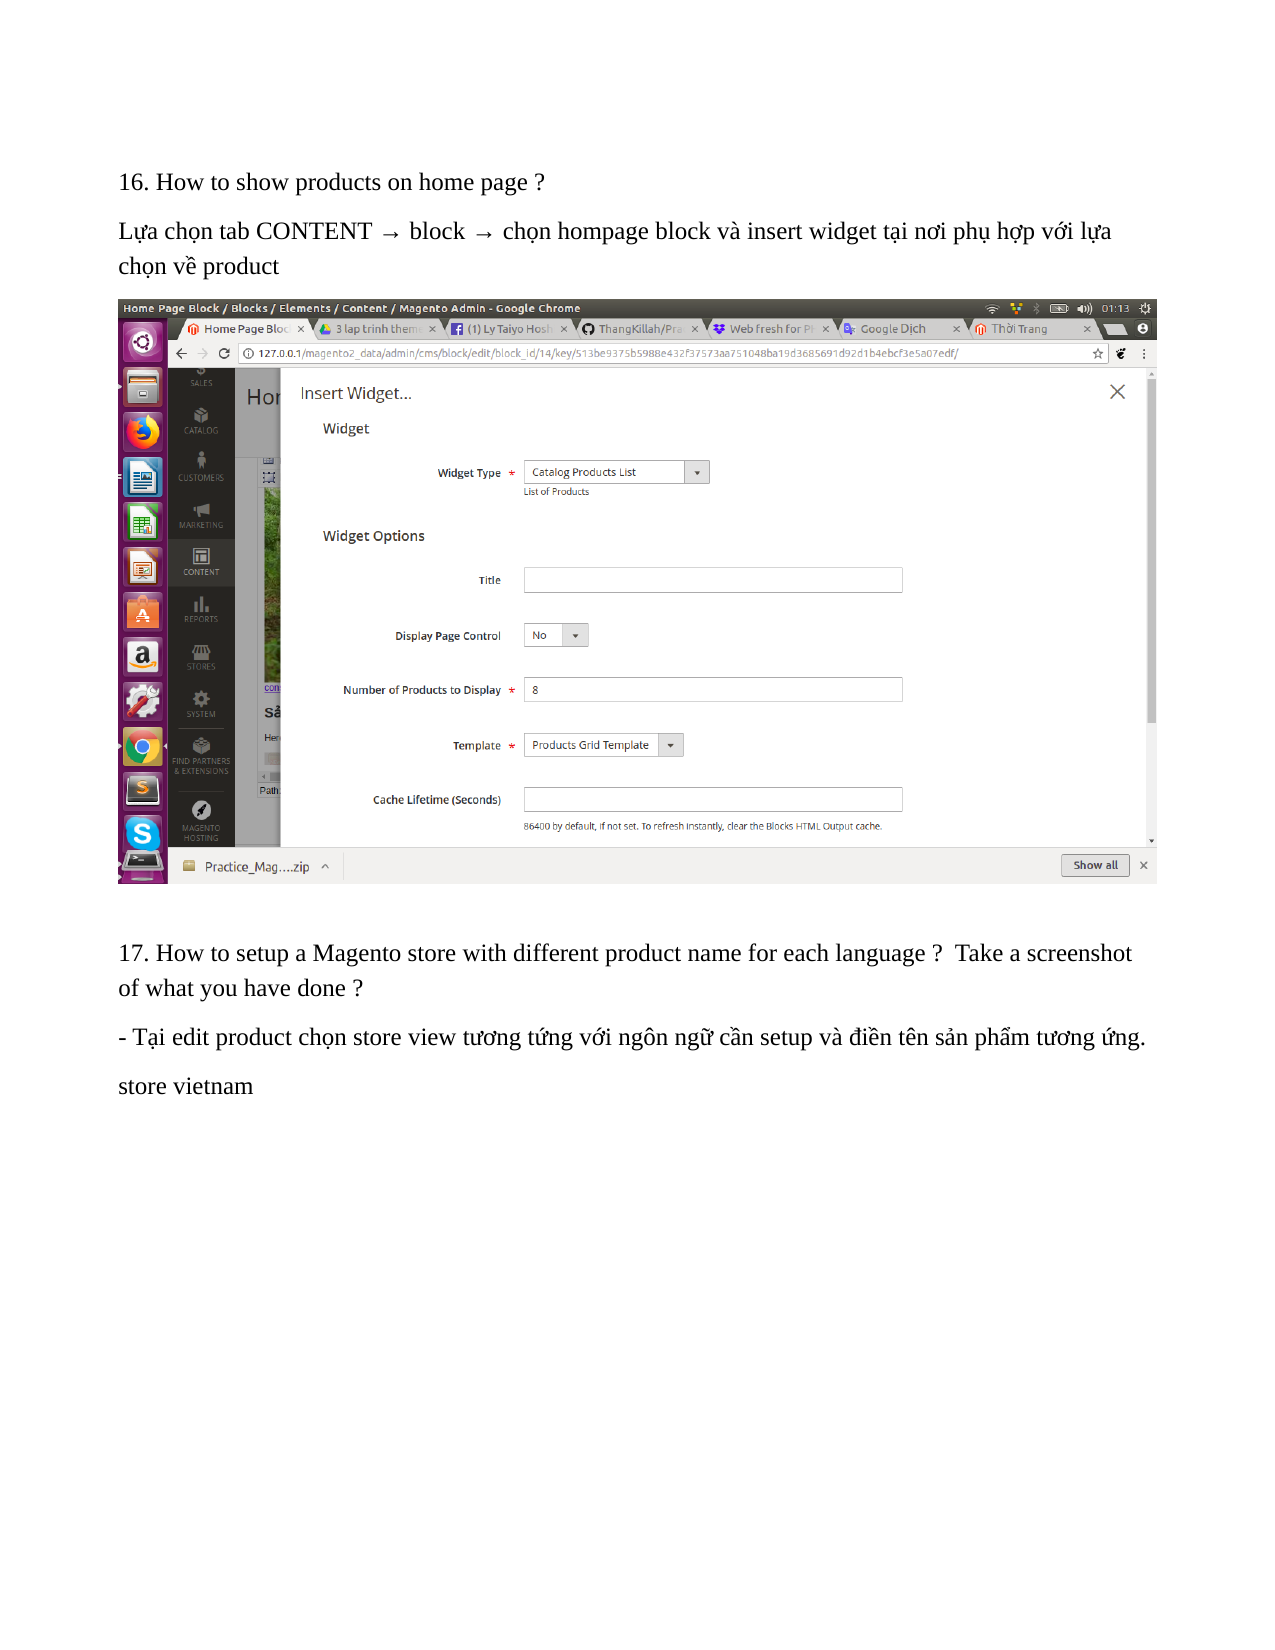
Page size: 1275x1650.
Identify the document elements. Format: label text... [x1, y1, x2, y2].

text - Tại edit product chọn store view tương tứng với ngôn ngữ cần setup và điền tên sản phẩm tương ứng. [118, 1022, 1157, 1051]
text Lựa chọn tab CONTENT → block → chọn hompage block và insert widget tại nơi phụ hợp với lựa chọn về product [118, 216, 1157, 279]
text 16. How to show products on home page ? [118, 167, 1157, 196]
picture [118, 299, 1157, 884]
text 17. How to setup a Magento store with different product name for each language ? Take a screenshot of what you have done ? [118, 938, 1157, 1002]
text store vietnam [118, 1071, 1157, 1100]
